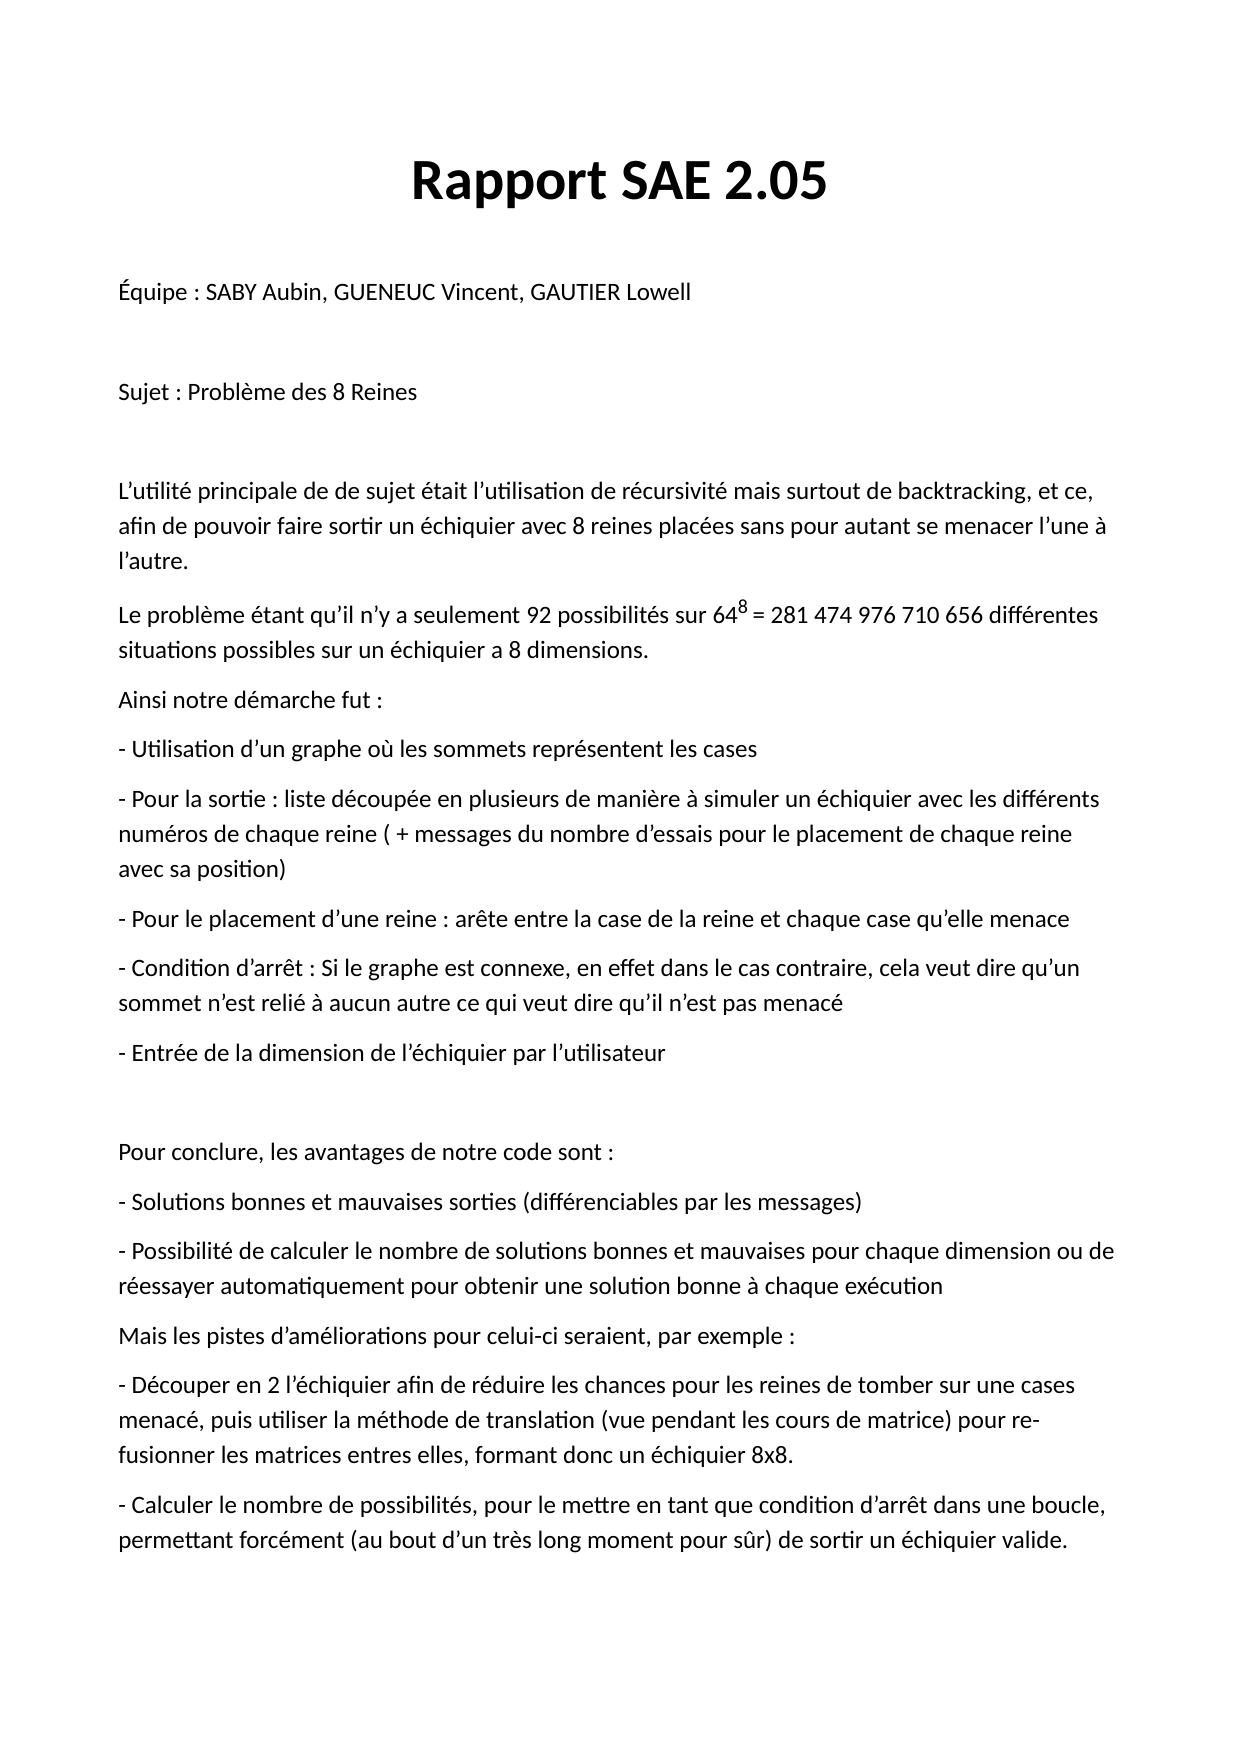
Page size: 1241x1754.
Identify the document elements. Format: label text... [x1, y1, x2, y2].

text Pour conclure, les avantages de notre code sont : [118, 1136, 1122, 1167]
text Sujet : Problème des 8 Reines [118, 376, 1122, 406]
title Rapport SAE 2.05 [118, 143, 1122, 214]
text - Entrée de la dimension de l’échiquier par l’utilisateur [118, 1037, 1122, 1067]
text Ainsi notre démarche fut : [118, 684, 1122, 714]
text - Possibilité de calculer le nombre de solutions bonnes et mauvaises pour chaque dimension ou de réessayer automatiquement pour obtenir une solution bonne à chaque exécution [118, 1235, 1122, 1301]
text - Découper en 2 l’échiquier afin de réduire les chances pour les reines de tomber sur une cases menacé, puis utiliser la méthode de translation (vue pendant les cours de matrice) pour re-fusionner les matrices entres elles, formant donc un échiquier 8x8. [118, 1369, 1122, 1470]
text - Pour la sortie : liste découpée en plusieurs de manière à simuler un échiquier avec les différents numéros de chaque reine ( + messages du nombre d’essais pour le placement de chaque reine avec sa position) [118, 783, 1122, 884]
text Équipe : SABY Aubin, GUENEUC Vincent, GAUTIER Lowell [118, 276, 1122, 307]
text - Pour le placement d’une reine : arête entre la case de la reine et chaque case qu’elle menace [118, 903, 1122, 933]
text Le problème étant qu’il n’y a seulement 92 possibilités sur 648 = 281 474 976 710 656 différentes situations possibles sur un échiquier a 8 dimensions. [118, 594, 1122, 665]
text - Calculer le nombre de possibilités, pour le mettre en tant que condition d’arrêt dans une boucle, permettant forcément (au bout d’un très long moment pour sûr) de sortir un échiquier valide. [118, 1489, 1122, 1554]
text L’utilité principale de de sujet était l’utilisation de récursivité mais surtout de backtracking, et ce, afin de pouvoir faire sortir un échiquier avec 8 reines placées sans pour autant se menacer l’une à l’autre. [118, 475, 1122, 575]
text - Condition d’arrêt : Si le graphe est connexe, en effet dans le cas contraire, cela veut dire qu’un sommet n’est relié à aucun autre ce qui veut dire qu’il n’est pas menacé [118, 952, 1122, 1018]
text - Solutions bonnes et mauvaises sorties (différenciables par les messages) [118, 1186, 1122, 1216]
text Mais les pistes d’améliorations pour celui-ci seraient, par exemple : [118, 1320, 1122, 1350]
text - Utilisation d’un graphe où les sommets représentent les cases [118, 734, 1122, 764]
